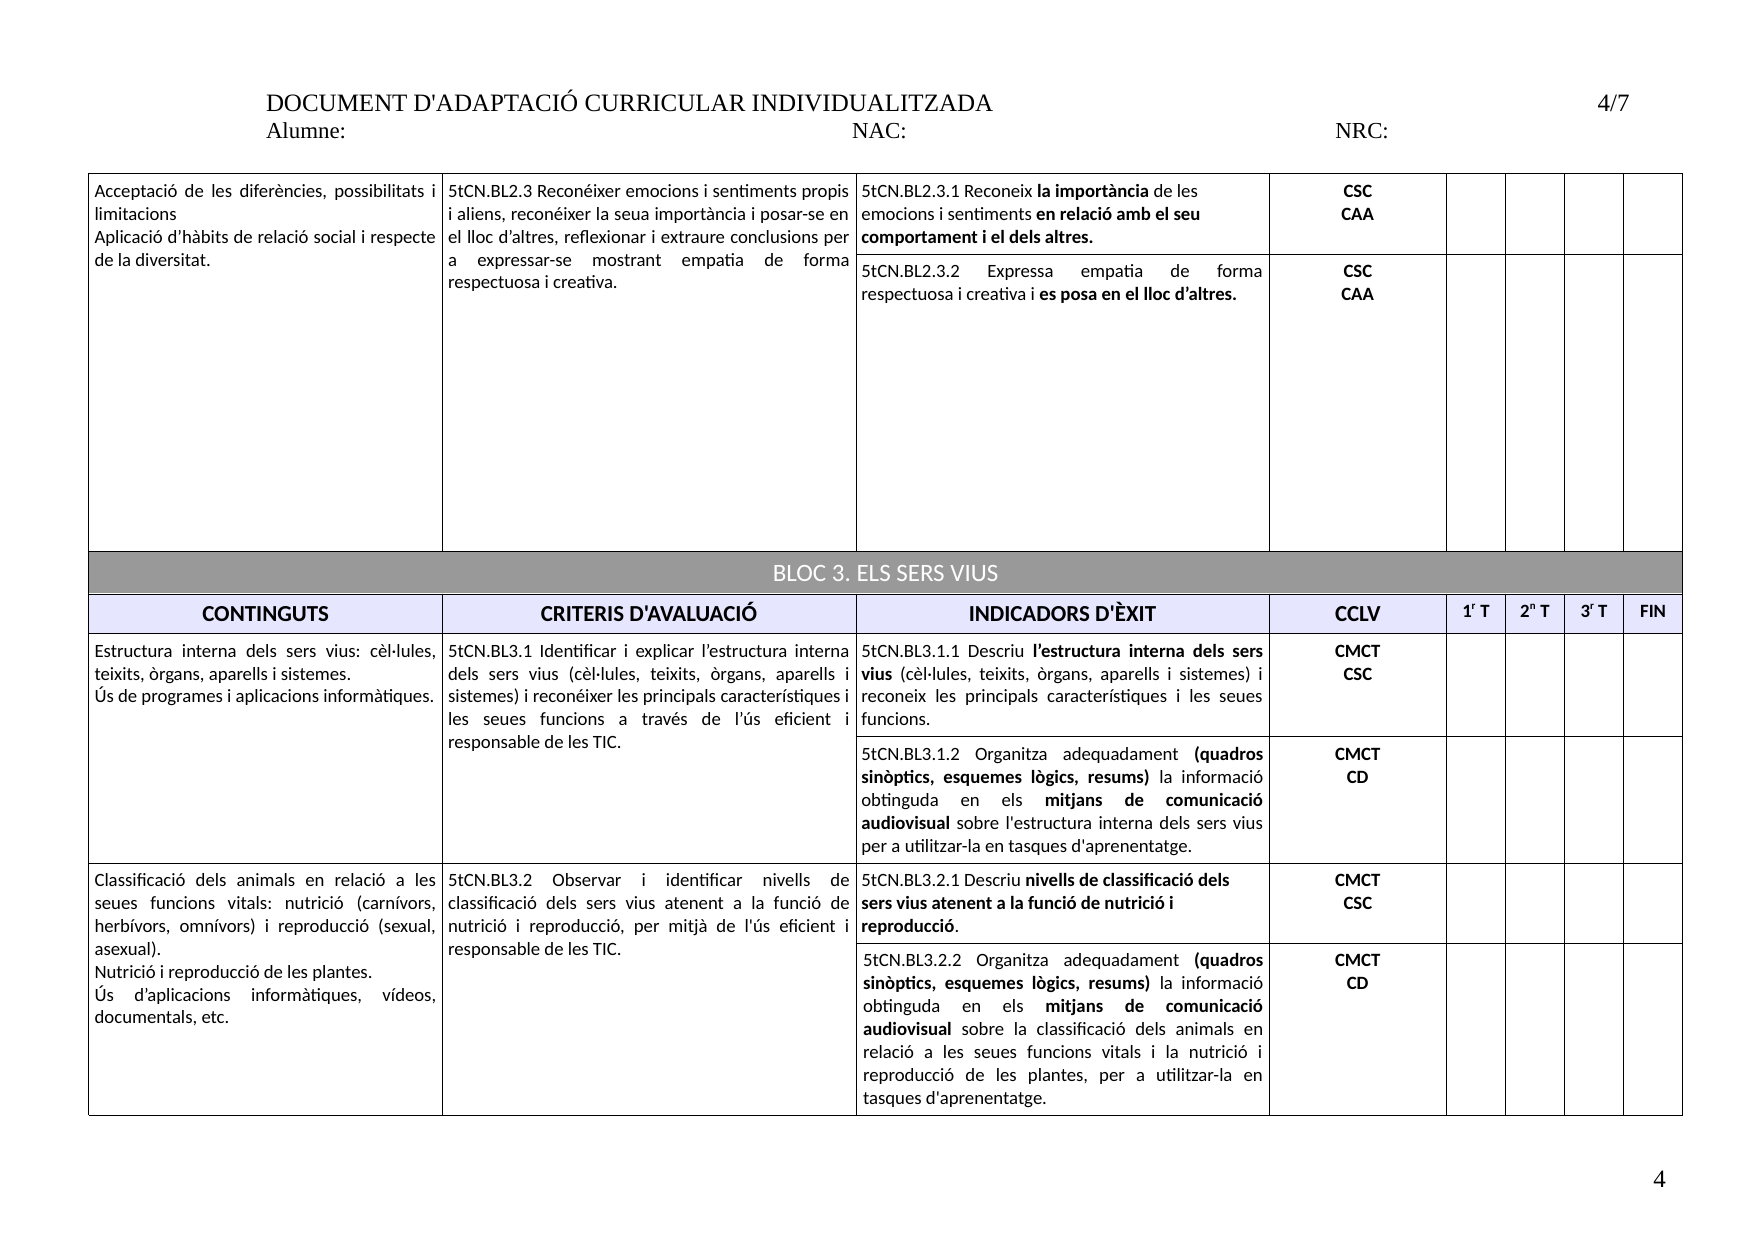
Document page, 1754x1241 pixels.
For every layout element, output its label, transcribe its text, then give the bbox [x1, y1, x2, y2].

table_cell 1r T [1447, 595, 1505, 633]
table_cell 5tCN.BL3.2.2 Organitza adequadament (quadros sinòptics, esquemes lògics, resums) la informació obtinguda en els mitjans de comunicació audiovisual sobre la classificació dels animals en relació a les seues funcions vitals i la nutrició i reproducció de les plantes, per a utilitzar-la en tasques d'aprenentatge. [857, 944, 1269, 1115]
table_cell [1447, 634, 1505, 736]
table_cell Acceptació de les diferències, possibilitats i limitacions Aplicació d’hàbits de relació social i respecte de la diversitat. [89, 174, 442, 551]
table_cell BLOC 3. ELS SERS VIUS [89, 552, 1682, 593]
table_cell [1506, 737, 1564, 862]
table_cell Classificació dels animals en relació a les seues funcions vitals: nutrició (carnívors, herbívors, omnívors) i reproducció (sexual, asexual). Nutrició i reproducció de les plantes. Ús d’aplicacions informàtiques, vídeos, documentals, etc. [89, 864, 442, 1115]
table_cell [1624, 255, 1682, 551]
table_cell 5tCN.BL3.2 Observar i identificar nivells de classificació dels sers vius atenent a la funció de nutrició i reproducció, per mitjà de l'ús eficient i responsable de les TIC. [443, 864, 856, 1115]
table_cell 5tCN.BL3.1.1 Descriu l’estructura interna dels sers vius (cèl·lules, teixits, òrgans, aparells i sistemes) i reconeix les principals característiques i les seues funcions. [857, 634, 1269, 736]
table_cell 5tCN.BL2.3 Reconéixer emocions i sentiments propis i aliens, reconéixer la seua importància i posar-se en el lloc d’altres, reflexionar i extraure conclusions per a expressar-se mostrant empatia de forma respectuosa i creativa. [443, 174, 856, 551]
table_cell [1565, 255, 1623, 551]
table_cell [1506, 174, 1564, 253]
table_cell [1506, 944, 1564, 1115]
table_cell CSC CAA [1270, 174, 1446, 253]
table_cell [1624, 944, 1682, 1115]
table_cell [1565, 737, 1623, 862]
table_cell 5tCN.BL3.1.2 Organitza adequadament (quadros sinòptics, esquemes lògics, resums) la informació obtinguda en els mitjans de comunicació audiovisual sobre l'estructura interna dels sers vius per a utilitzar-la en tasques d'aprenentatge. [857, 737, 1269, 862]
table_cell [1447, 174, 1505, 253]
table_cell INDICADORS D'ÈXIT [857, 595, 1269, 633]
table_cell CMCT CSC [1270, 634, 1446, 736]
table_cell [1506, 255, 1564, 551]
table_cell 2n T [1506, 595, 1564, 633]
table_cell 3r T [1565, 595, 1623, 633]
table_cell FIN [1624, 595, 1682, 633]
table_cell [1565, 864, 1623, 943]
table_cell CMCT CD [1270, 737, 1446, 862]
table_cell [1565, 944, 1623, 1115]
table_cell [1447, 944, 1505, 1115]
table_cell Estructura interna dels sers vius: cèl·lules, teixits, òrgans, aparells i sistemes. Ús de programes i aplicacions informàtiques. [89, 634, 442, 862]
table_cell [1506, 634, 1564, 736]
table_cell CMCT CD [1270, 944, 1446, 1115]
table_cell [1565, 634, 1623, 736]
table_cell 5tCN.BL2.3.1 Reconeix la importància de les emocions i sentiments en relació amb el seu comportament i el dels altres. [857, 174, 1269, 253]
table_cell CONTINGUTS [89, 595, 442, 633]
table_cell CCLV [1270, 595, 1446, 633]
table_cell [1565, 174, 1623, 253]
table_cell [1624, 174, 1682, 253]
table_cell [1447, 864, 1505, 943]
table_cell [1624, 634, 1682, 736]
table_cell [1624, 737, 1682, 862]
table_cell 5tCN.BL3.1 Identificar i explicar l’estructura interna dels sers vius (cèl·lules, teixits, òrgans, aparells i sistemes) i reconéixer les principals característiques i les seues funcions a través de l’ús eficient i responsable de les TIC. [443, 634, 856, 862]
table_cell 5tCN.BL3.2.1 Descriu nivells de classificació dels sers vius atenent a la funció de nutrició i reproducció. [857, 864, 1269, 943]
table_cell CMCT CSC [1270, 864, 1446, 943]
table_cell [1447, 737, 1505, 862]
table_cell CRITERIS D'AVALUACIÓ [443, 595, 856, 633]
table_cell CSC CAA [1270, 255, 1446, 551]
table_cell 5tCN.BL2.3.2 Expressa empatia de forma respectuosa i creativa i es posa en el lloc d’altres. [857, 255, 1269, 551]
table_cell [1624, 864, 1682, 943]
table_cell [1447, 255, 1505, 551]
table_cell [1506, 864, 1564, 943]
